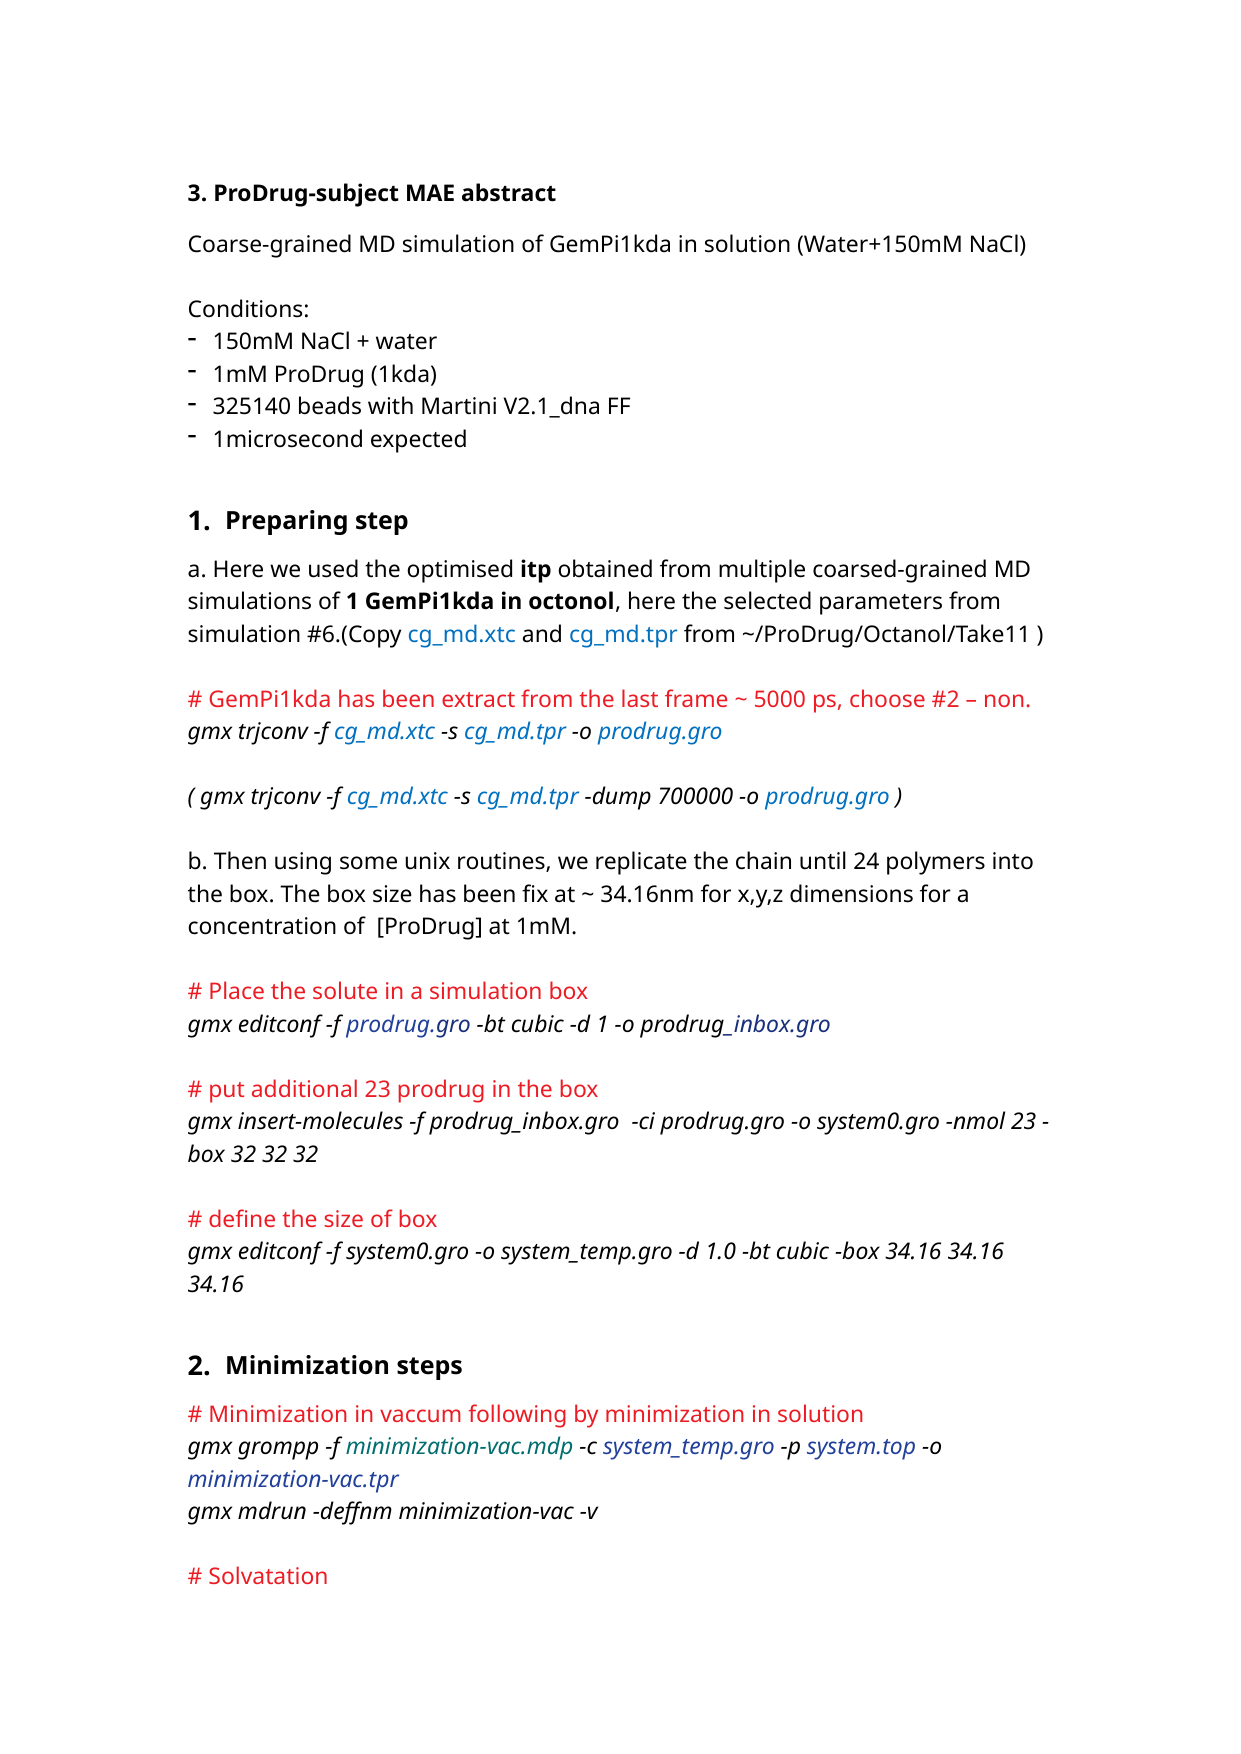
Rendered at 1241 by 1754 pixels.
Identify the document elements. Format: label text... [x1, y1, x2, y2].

text gmx mdrun -deffnm minimization-vac -v [187, 1494, 1053, 1527]
list 150mM NaCl + water [187, 324, 1053, 357]
text Conditions: [187, 292, 1053, 324]
text # Solvatation [187, 1559, 1053, 1592]
text a. Here we used the optimised itp obtained from multiple coarsed-grained MD simulations of 1 GemPi1kda in octonol, here the selected parameters from simulation #6.(Copy cg_md.xtc and cg_md.tpr from ~/ProDrug/Octanol/Take11 ) [187, 552, 1053, 649]
list Minimization steps [187, 1332, 1053, 1397]
list gmx editconf -f prodrug.gro -bt cubic -d 1 -o prodrug_inbox.gro [187, 1007, 1053, 1039]
text # define the size of box [187, 1202, 1053, 1234]
text # put additional 23 prodrug in the box [187, 1072, 1053, 1104]
list Preparing step [187, 487, 1053, 552]
list 1microsecond expected [187, 422, 1053, 454]
list 1mM ProDrug (1kda) [187, 357, 1053, 389]
text gmx insert-molecules -f prodrug_inbox.gro -ci prodrug.gro -o system0.gro -nmol 23 -box 32 32 32 [187, 1104, 1053, 1169]
text gmx editconf -f system0.gro -o system_temp.gro -d 1.0 -bt cubic -box 34.16 34.16 34.16 [187, 1234, 1053, 1299]
list # GemPi1kda has been extract from the last frame ~ 5000 ps, choose #2 – non. [187, 682, 1053, 714]
text # Minimization in vaccum following by minimization in solution [187, 1397, 1053, 1429]
text b. Then using some unix routines, we replicate the chain until 24 polymers into the box. The box size has been fix at ~ 34.16nm for x,y,z dimensions for a concentration of [ProDrug] at 1mM. [187, 844, 1053, 942]
list 325140 beads with Martini V2.1_dna FF [187, 389, 1053, 422]
list # Place the solute in a simulation box [187, 974, 1053, 1007]
text 3. ProDrug-subject MAE abstract [187, 162, 1053, 227]
text Coarse-grained MD simulation of GemPi1kda in solution (Water+150mM NaCl) [187, 227, 1053, 259]
text gmx trjconv -f cg_md.xtc -s cg_md.tpr -o prodrug.gro [187, 714, 1053, 747]
text ( gmx trjconv -f cg_md.xtc -s cg_md.tpr -dump 700000 -o prodrug.gro ) [187, 779, 1053, 812]
text gmx grompp -f minimization-vac.mdp -c system_temp.gro -p system.top -o minimization-vac.tpr [187, 1429, 1053, 1494]
